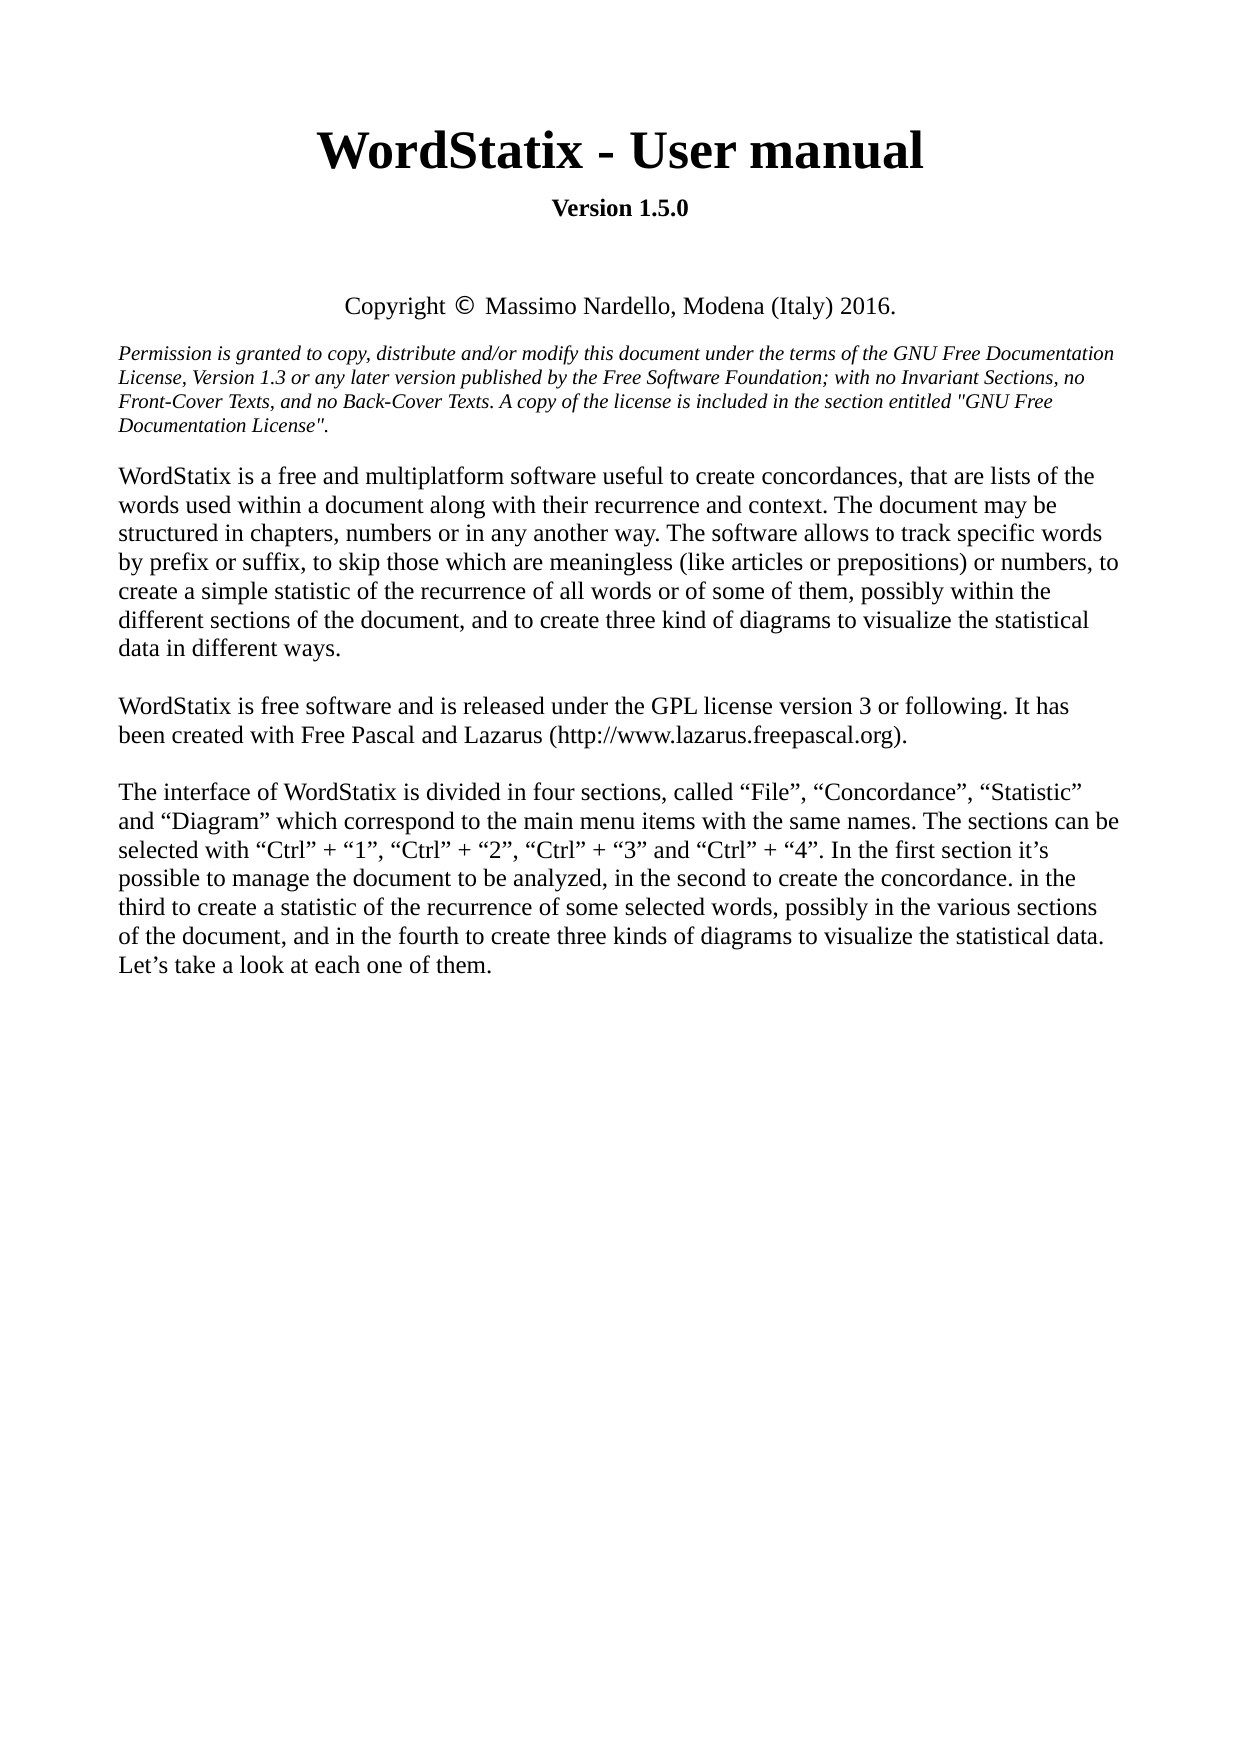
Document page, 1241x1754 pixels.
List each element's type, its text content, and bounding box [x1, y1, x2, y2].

text WordStatix is free software and is released under the GPL license version 3 or following. It has been created with Free Pascal and Lazarus (http://www.lazarus.freepascal.org). [118, 691, 1122, 748]
text Permission is granted to copy, distribute and/or modify this document under the terms of the GNU Free Documentation License, Version 1.3 or any later version published by the Free Software Foundation; with no Invariant Sections, no Front-Cover Texts, and no Back-Cover Texts. A copy of the license is included in the section entitled "GNU Free Documentation License". [118, 341, 1122, 437]
text Version 1.5.0 [118, 193, 1122, 222]
text Copyright © Massimo Nardello, Modena (Italy) 2016. [118, 291, 1122, 320]
subtitle WordStatix - User manual [118, 118, 1122, 180]
text WordStatix is a free and multiplatform software useful to create concordances, that are lists of the words used within a document along with their recurrence and context. The document may be structured in chapters, numbers or in any another way. The software allows to track specific words by prefix or suffix, to skip those which are meaningless (like articles or prepositions) or numbers, to create a simple statistic of the recurrence of all words or of some of them, possibly within the different sections of the document, and to create three kind of diagrams to visualize the statistical data in different ways. [118, 461, 1122, 662]
text The interface of WordStatix is divided in four sections, called “File”, “Concordance”, “Statistic” and “Diagram” which correspond to the main menu items with the same names. The sections can be selected with “Ctrl” + “1”, “Ctrl” + “2”, “Ctrl” + “3” and “Ctrl” + “4”. In the first section it’s possible to manage the document to be analyzed, in the second to create the concordance. in the third to create a statistic of the recurrence of some selected words, possibly in the various sections of the document, and in the fourth to create three kinds of diagrams to visualize the statistical data. Let’s take a look at each one of them. [118, 777, 1122, 978]
